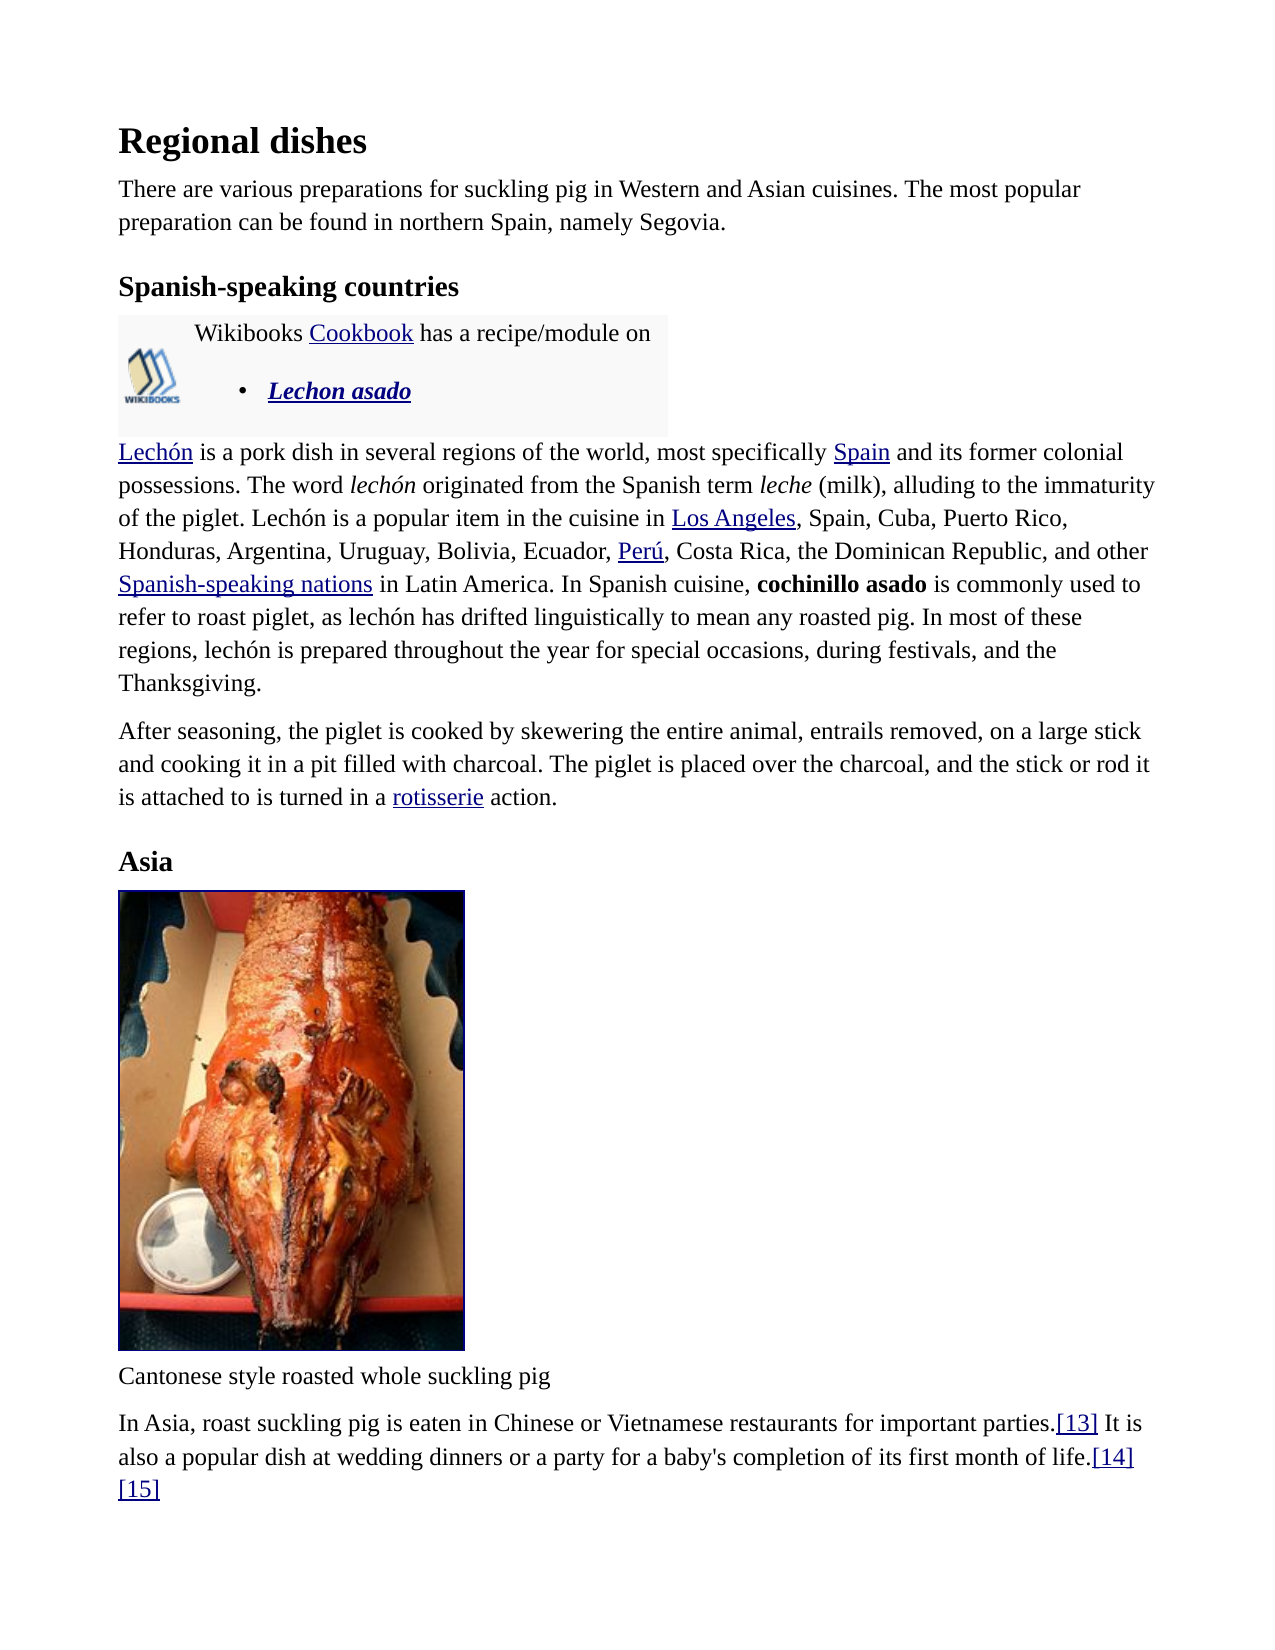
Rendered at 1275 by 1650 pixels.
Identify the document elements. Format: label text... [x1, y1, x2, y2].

subtitle Regional dishes [118, 118, 1157, 161]
table_header Wikibooks Cookbook has a recipe/module on Lechon asado [191, 315, 668, 437]
picture [121, 345, 184, 408]
text In Asia, roast suckling pig is eaten in Chinese or Vietnamese restaurants for important parties.[13] It is also a popular dish at wedding dinners or a party for a baby's completion of its first month of life.[14][15] [118, 1408, 1157, 1503]
subtitle Spanish-speaking countries [118, 269, 1157, 302]
picture [120, 892, 463, 1350]
text There are various preparations for suckling pig in Western and Asian cuisines. The most popular preparation can be found in northern Spain, namely Segovia. [118, 174, 1157, 236]
table_header [118, 315, 191, 437]
text After seasoning, the piglet is cooked by skewering the entire animal, entrails removed, on a large stick and cooking it in a pit filled with charcoal. The piglet is placed over the charcoal, and the stick or rod it is attached to is turned in a rotisserie action. [118, 716, 1157, 811]
subtitle Asia [118, 844, 1157, 878]
text Lechón is a pork dish in several regions of the world, most specifically Spain and its former colonial possessions. The word lechón originated from the Spanish term leche (milk), alluding to the immaturity of the piglet. Lechón is a popular item in the cuisine in Los Angeles, Spain, Cuba, Puerto Rico, Honduras, Argentina, Uruguay, Bolivia, Ecuador, Perú, Costa Rica, the Dominican Republic, and other Spanish-speaking nations in Latin America. In Spanish cuisine, cochinillo asado is commonly used to refer to roast piglet, as lechón has drifted linguistically to mean any roasted pig. In most of these regions, lechón is prepared throughout the year for special occasions, during festivals, and the Thanksgiving. [118, 437, 1157, 697]
text Cantonese style roasted whole suckling pig [118, 1361, 1157, 1390]
